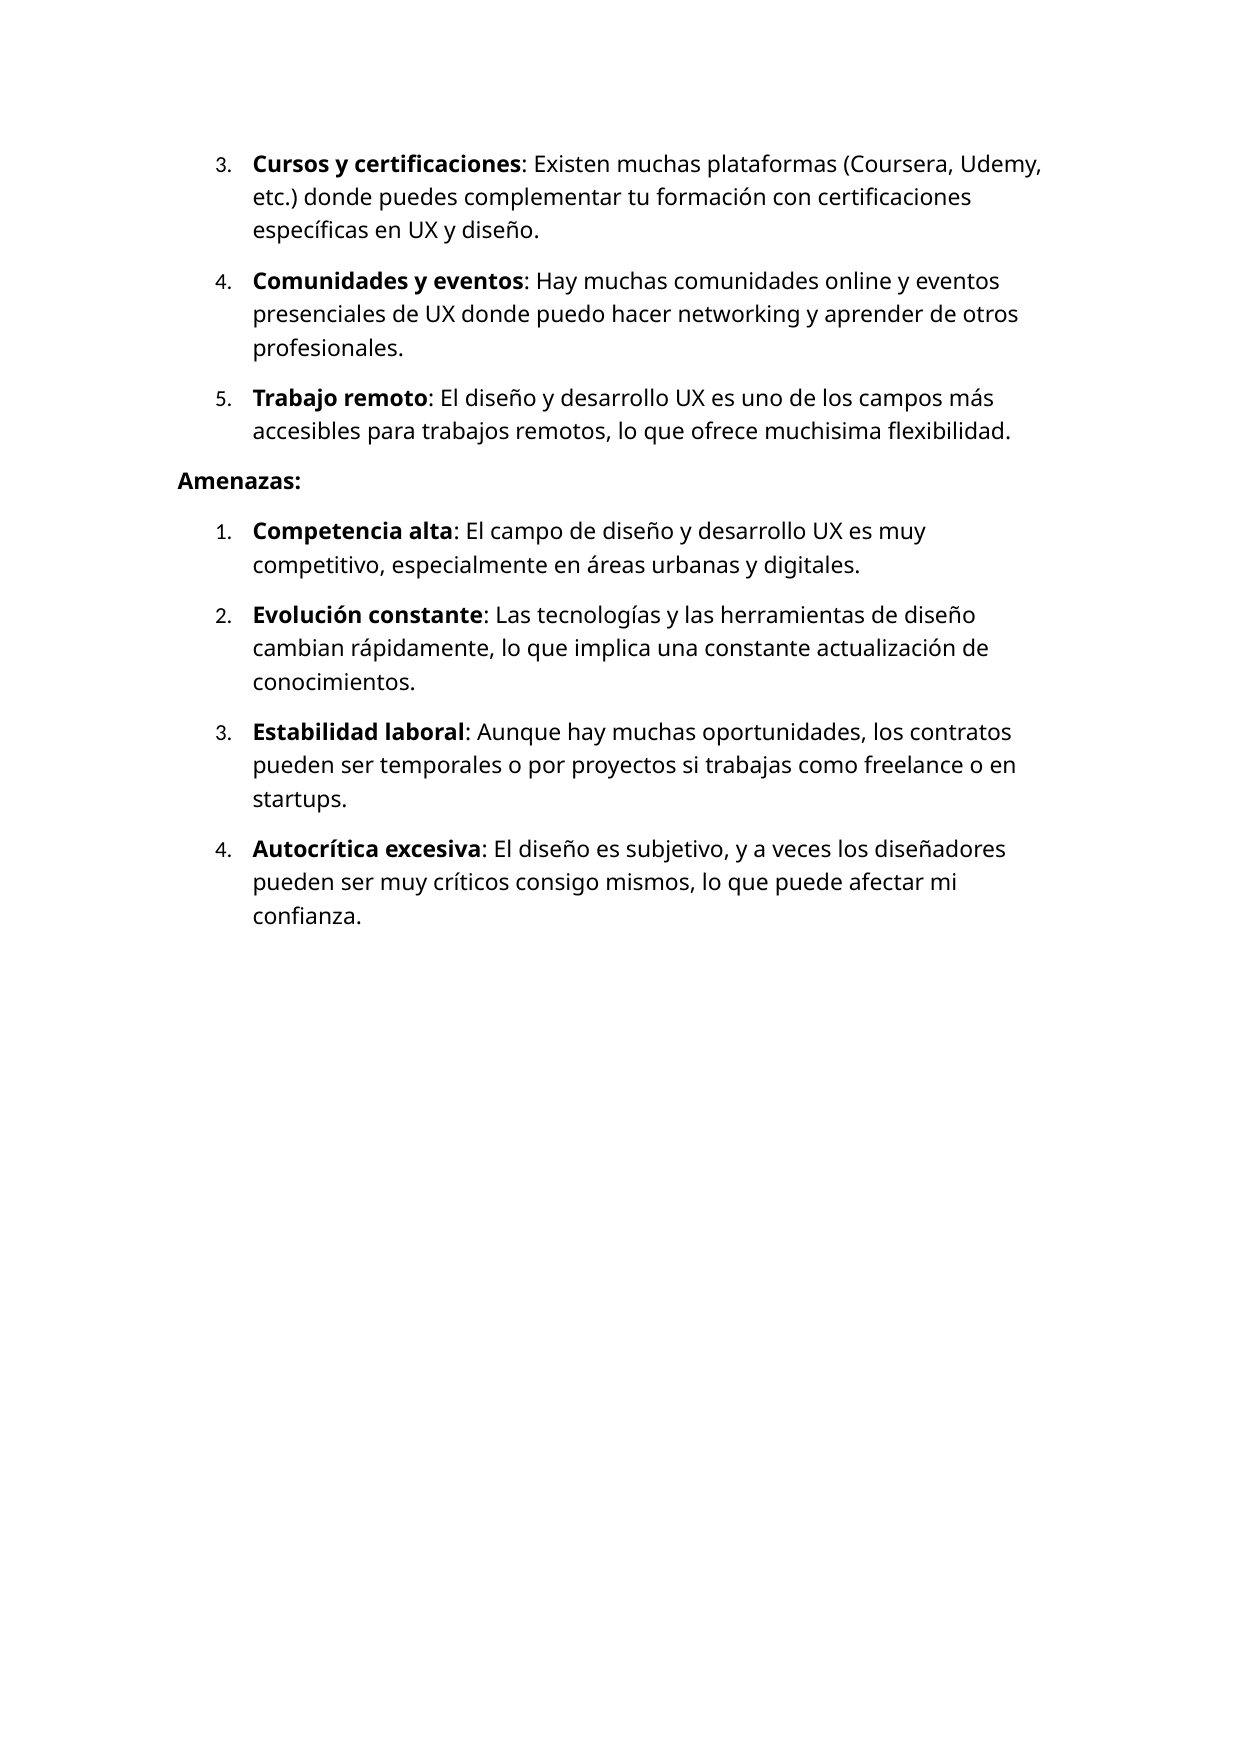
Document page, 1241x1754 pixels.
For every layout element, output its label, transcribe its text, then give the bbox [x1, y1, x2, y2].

text Amenazas: [177, 465, 1063, 496]
list Trabajo remoto: El diseño y desarrollo UX es uno de los campos más accesibles para trabajos remotos, lo que ofrece muchisima flexibilidad. [215, 382, 1063, 446]
list Evolución constante: Las tecnologías y las herramientas de diseño cambian rápidamente, lo que implica una constante actualización de conocimientos. [215, 599, 1063, 697]
list Competencia alta: El campo de diseño y desarrollo UX es muy competitivo, especialmente en áreas urbanas y digitales. [215, 515, 1063, 580]
list Cursos y certificaciones: Existen muchas plataformas (Coursera, Udemy, etc.) donde puedes complementar tu formación con certificaciones específicas en UX y diseño. [215, 148, 1063, 246]
list Autocrítica excesiva: El diseño es subjetivo, y a veces los diseñadores pueden ser muy críticos consigo mismos, lo que puede afectar mi confianza. [215, 833, 1063, 931]
list Comunidades y eventos: Hay muchas comunidades online y eventos presenciales de UX donde puedo hacer networking y aprender de otros profesionales. [215, 264, 1063, 363]
list Estabilidad laboral: Aunque hay muchas oportunidades, los contratos pueden ser temporales o por proyectos si trabajas como freelance o en startups. [215, 716, 1063, 814]
